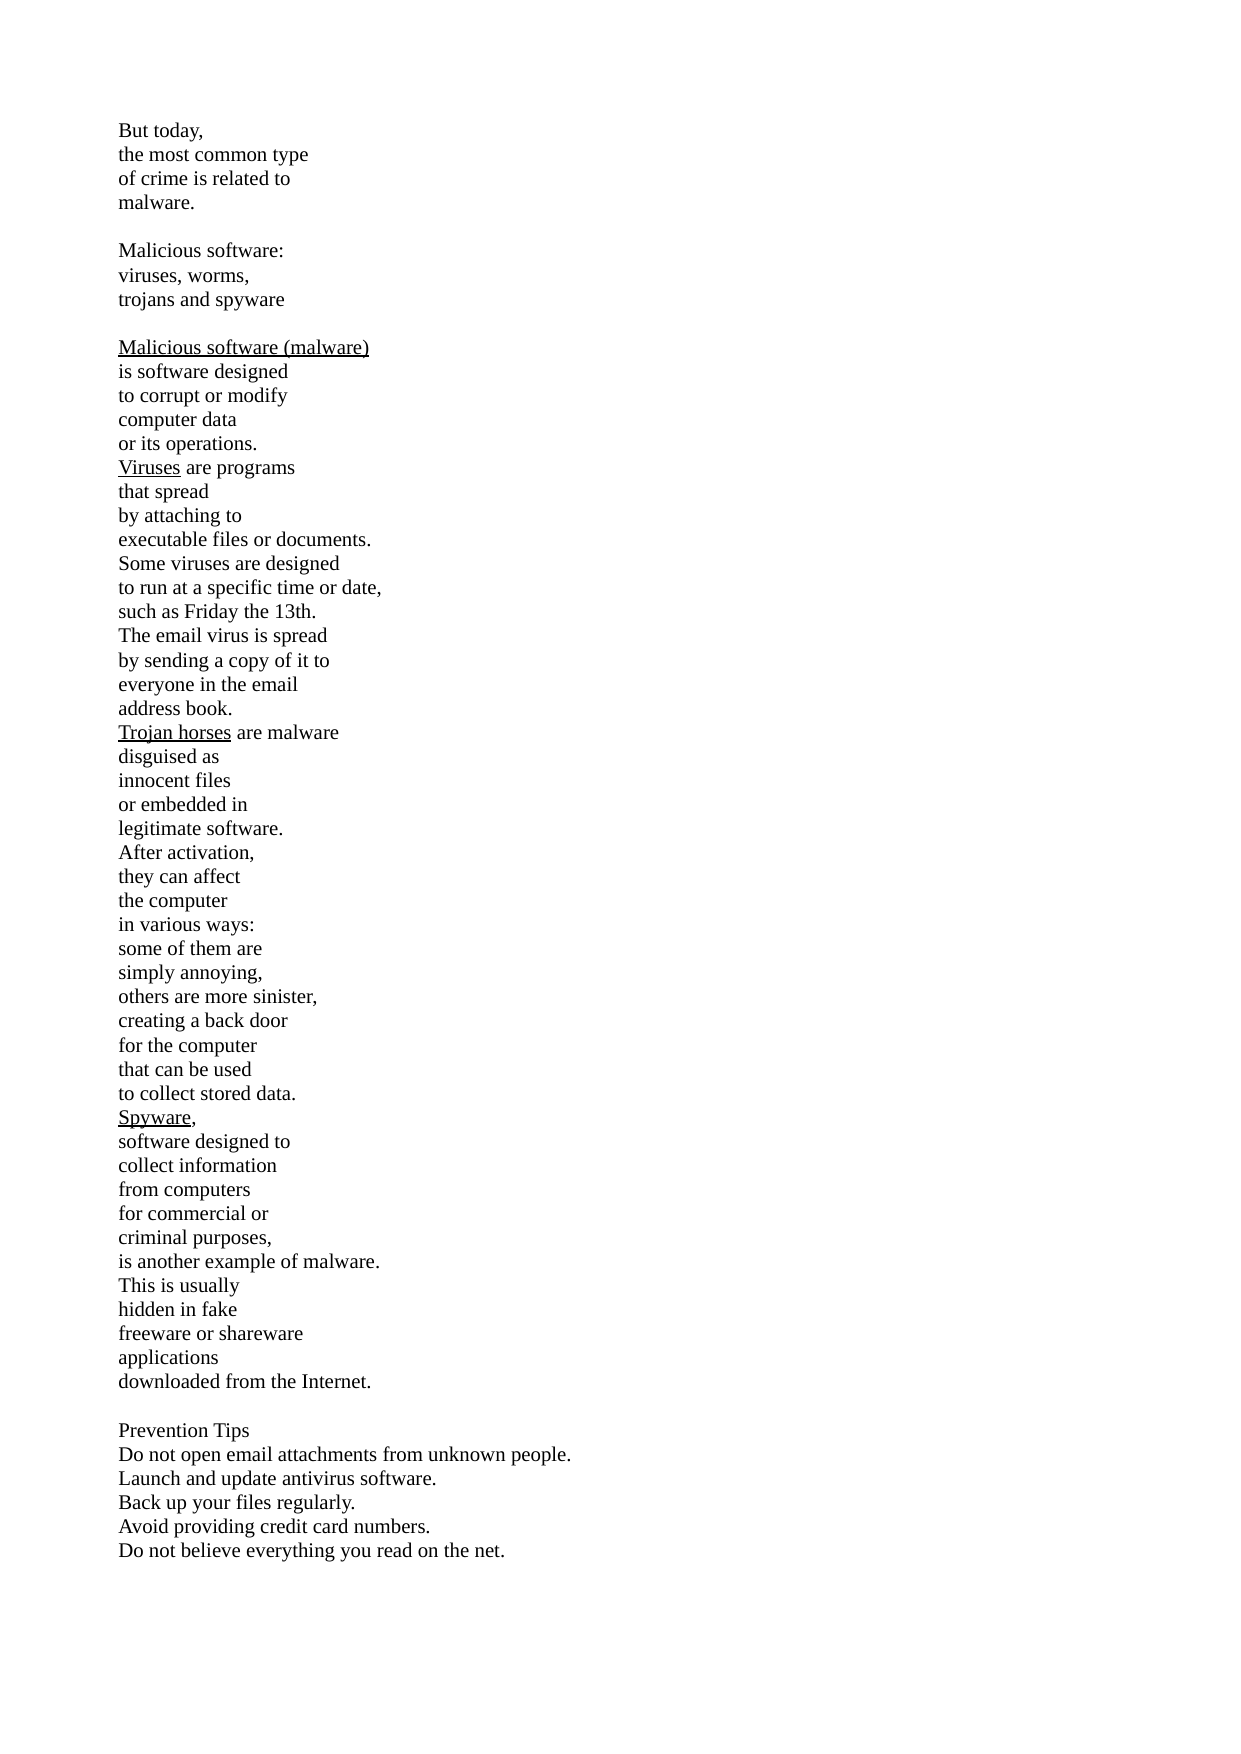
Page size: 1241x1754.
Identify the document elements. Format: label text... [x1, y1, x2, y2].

text the computer [118, 888, 1122, 912]
text viruses, worms, [118, 262, 1122, 287]
text executable files or documents. [118, 527, 1122, 551]
text for the computer [118, 1032, 1122, 1057]
text to run at a specific time or date, [118, 575, 1122, 599]
text the most common type [118, 142, 1122, 166]
text The email virus is spread [118, 623, 1122, 647]
text Malicious software: [118, 238, 1122, 262]
text Avoid providing credit card numbers. [118, 1514, 1122, 1538]
text they can affect [118, 864, 1122, 888]
text is another example of malware. [118, 1249, 1122, 1273]
text Malicious software (malware) [118, 335, 1122, 359]
text Spyware, [118, 1105, 1122, 1129]
text such as Friday the 13th. [118, 599, 1122, 623]
text of crime is related to [118, 166, 1122, 190]
text After activation, [118, 840, 1122, 864]
text Trojan horses are malware [118, 720, 1122, 744]
text in various ways: [118, 912, 1122, 936]
text innocent files [118, 768, 1122, 792]
text Viruses are programs [118, 455, 1122, 479]
text criminal purposes, [118, 1225, 1122, 1249]
text creating a back door [118, 1008, 1122, 1032]
text applications [118, 1345, 1122, 1369]
text Prevention Tips [118, 1417, 1122, 1442]
text Launch and update antivirus software. [118, 1466, 1122, 1490]
text Do not open email attachments from unknown people. [118, 1442, 1122, 1466]
text downloaded from the Internet. [118, 1369, 1122, 1393]
text that can be used [118, 1057, 1122, 1081]
text freeware or shareware [118, 1321, 1122, 1345]
text that spread [118, 479, 1122, 503]
text Do not believe everything you read on the net. [118, 1538, 1122, 1562]
text to corrupt or modify [118, 383, 1122, 407]
text for commercial or [118, 1201, 1122, 1225]
text address book. [118, 696, 1122, 720]
text or embedded in [118, 792, 1122, 816]
text software designed to [118, 1129, 1122, 1153]
text simply annoying, [118, 960, 1122, 984]
text legitimate software. [118, 816, 1122, 840]
text or its operations. [118, 431, 1122, 455]
text disguised as [118, 744, 1122, 768]
text collect information [118, 1153, 1122, 1177]
text is software designed [118, 359, 1122, 383]
text hidden in fake [118, 1297, 1122, 1321]
text everyone in the email [118, 672, 1122, 696]
text malware. [118, 190, 1122, 214]
text others are more sinister, [118, 984, 1122, 1008]
text This is usually [118, 1273, 1122, 1297]
text by sending a copy of it to [118, 647, 1122, 672]
text trojans and spyware [118, 287, 1122, 311]
text from computers [118, 1177, 1122, 1201]
text to collect stored data. [118, 1081, 1122, 1105]
text computer data [118, 407, 1122, 431]
text Back up your files regularly. [118, 1490, 1122, 1514]
text But today, [118, 118, 1122, 142]
text some of them are [118, 936, 1122, 960]
text by attaching to [118, 503, 1122, 527]
text Some viruses are designed [118, 551, 1122, 575]
